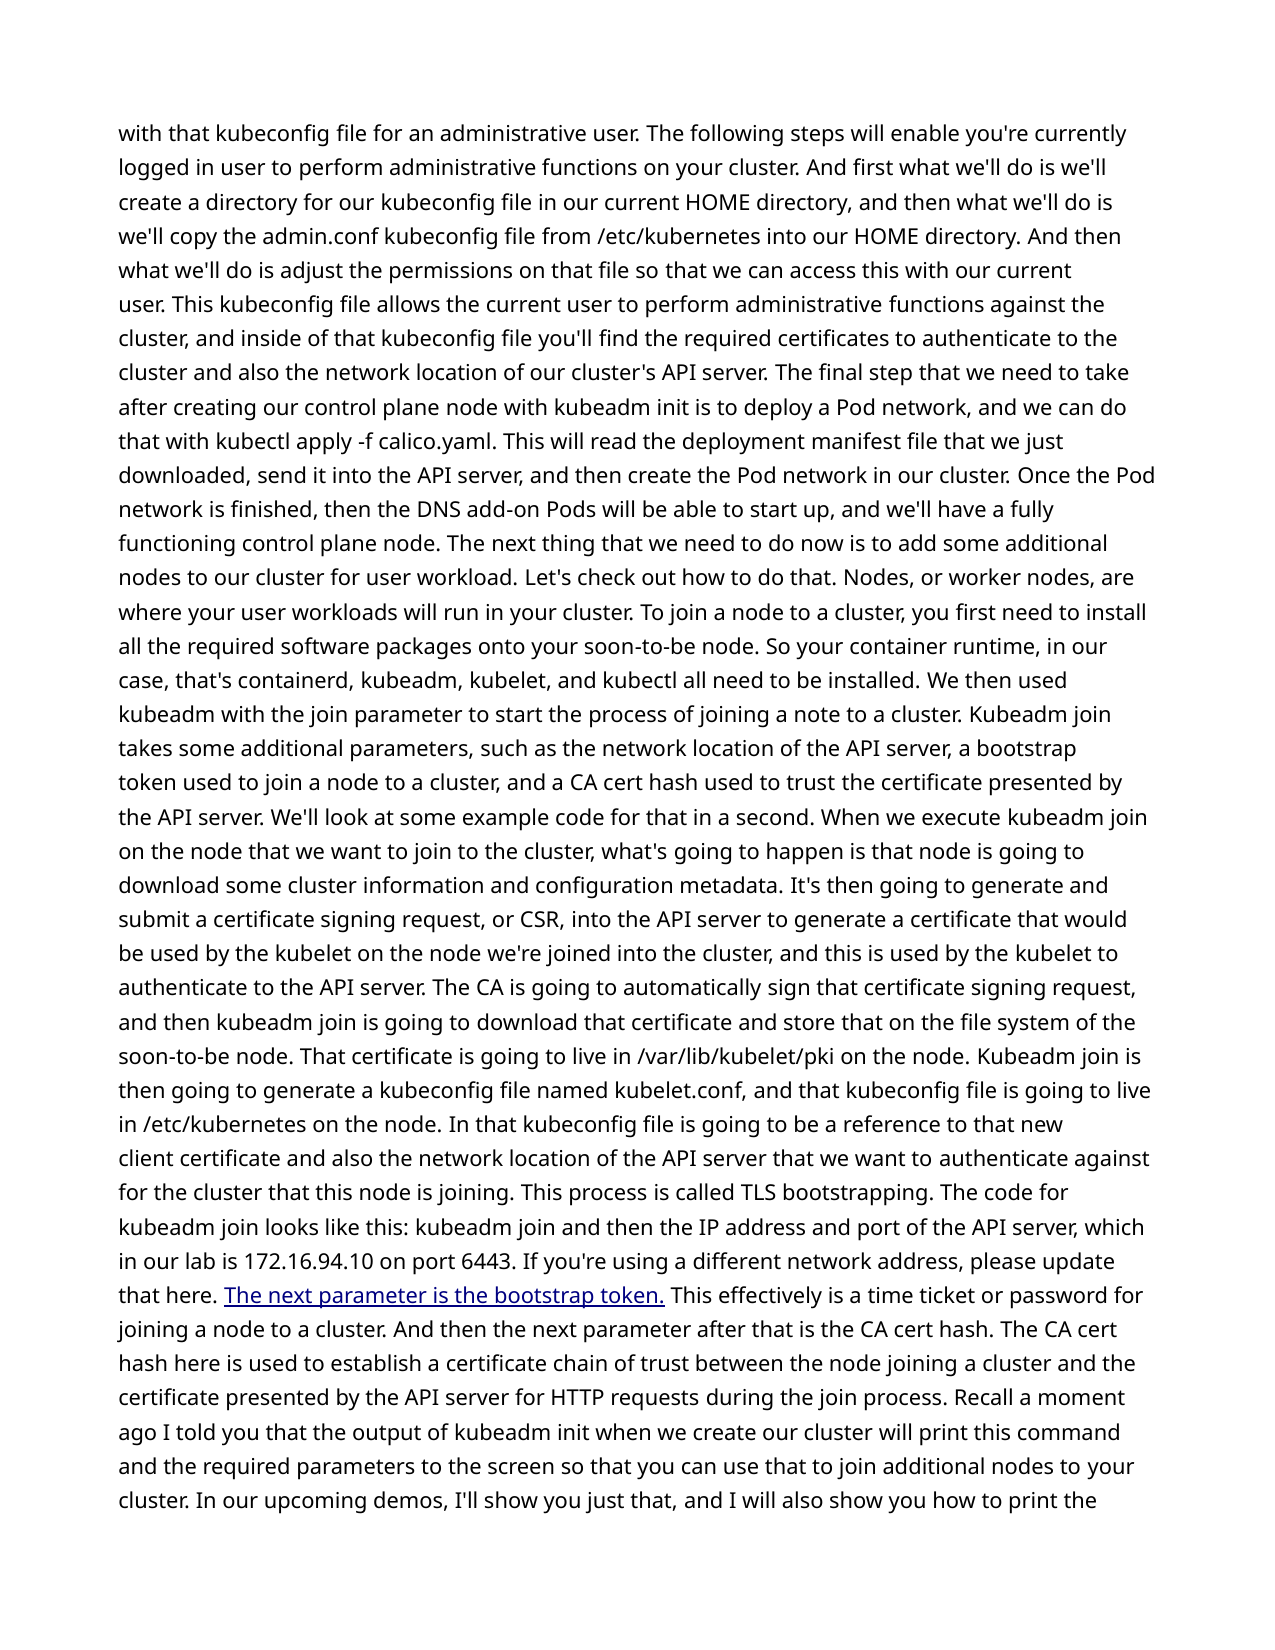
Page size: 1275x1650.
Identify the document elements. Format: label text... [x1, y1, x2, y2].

text with that kubeconfig file for an administrative user. The following steps will enable you're currently logged in user to perform administrative functions on your cluster. And first what we'll do is we'll create a directory for our kubeconfig file in our current HOME directory, and then what we'll do is we'll copy the admin.conf kubeconfig file from /etc/kubernetes into our HOME directory. And then what we'll do is adjust the permissions on that file so that we can access this with our current user. This kubeconfig file allows the current user to perform administrative functions against the cluster, and inside of that kubeconfig file you'll find the required certificates to authenticate to the cluster and also the network location of our cluster's API server. The final step that we need to take after creating our control plane node with kubeadm init is to deploy a Pod network, and we can do that with kubectl apply ‑f calico.yaml. This will read the deployment manifest file that we just downloaded, send it into the API server, and then create the Pod network in our cluster. Once the Pod network is finished, then the DNS add‑on Pods will be able to start up, and we'll have a fully functioning control plane node. The next thing that we need to do now is to add some additional nodes to our cluster for user workload. Let's check out how to do that. Nodes, or worker nodes, are where your user workloads will run in your cluster. To join a node to a cluster, you first need to install all the required software packages onto your soon‑to‑be node. So your container runtime, in our case, that's containerd, kubeadm, kubelet, and kubectl all need to be installed. We then used kubeadm with the join parameter to start the process of joining a note to a cluster. Kubeadm join takes some additional parameters, such as the network location of the API server, a bootstrap token used to join a node to a cluster, and a CA cert hash used to trust the certificate presented by the API server. We'll look at some example code for that in a second. When we execute kubeadm join on the node that we want to join to the cluster, what's going to happen is that node is going to download some cluster information and configuration metadata. It's then going to generate and submit a certificate signing request, or CSR, into the API server to generate a certificate that would be used by the kubelet on the node we're joined into the cluster, and this is used by the kubelet to authenticate to the API server. The CA is going to automatically sign that certificate signing request, and then kubeadm join is going to download that certificate and store that on the file system of the soon‑to‑be node. That certificate is going to live in /var/lib/kubelet/pki on the node. Kubeadm join is then going to generate a kubeconfig file named kubelet.conf, and that kubeconfig file is going to live in /etc/kubernetes on the node. In that kubeconfig file is going to be a reference to that new client certificate and also the network location of the API server that we want to authenticate against for the cluster that this node is joining. This process is called TLS bootstrapping. The code for kubeadm join looks like this: kubeadm join and then the IP address and port of the API server, which in our lab is 172.16.94.10 on port 6443. If you're using a different network address, please update that here. The next parameter is the bootstrap token. This effectively is a time ticket or password for joining a node to a cluster. And then the next parameter after that is the CA cert hash. The CA cert hash here is used to establish a certificate chain of trust between the node joining a cluster and the certificate presented by the API server for HTTP requests during the join process. Recall a moment ago I told you that the output of kubeadm init when we create our cluster will print this command and the required parameters to the screen so that you can use that to join additional nodes to your cluster. In our upcoming demos, I'll show you just that, and I will also show you how to print the [118, 118, 1157, 1514]
